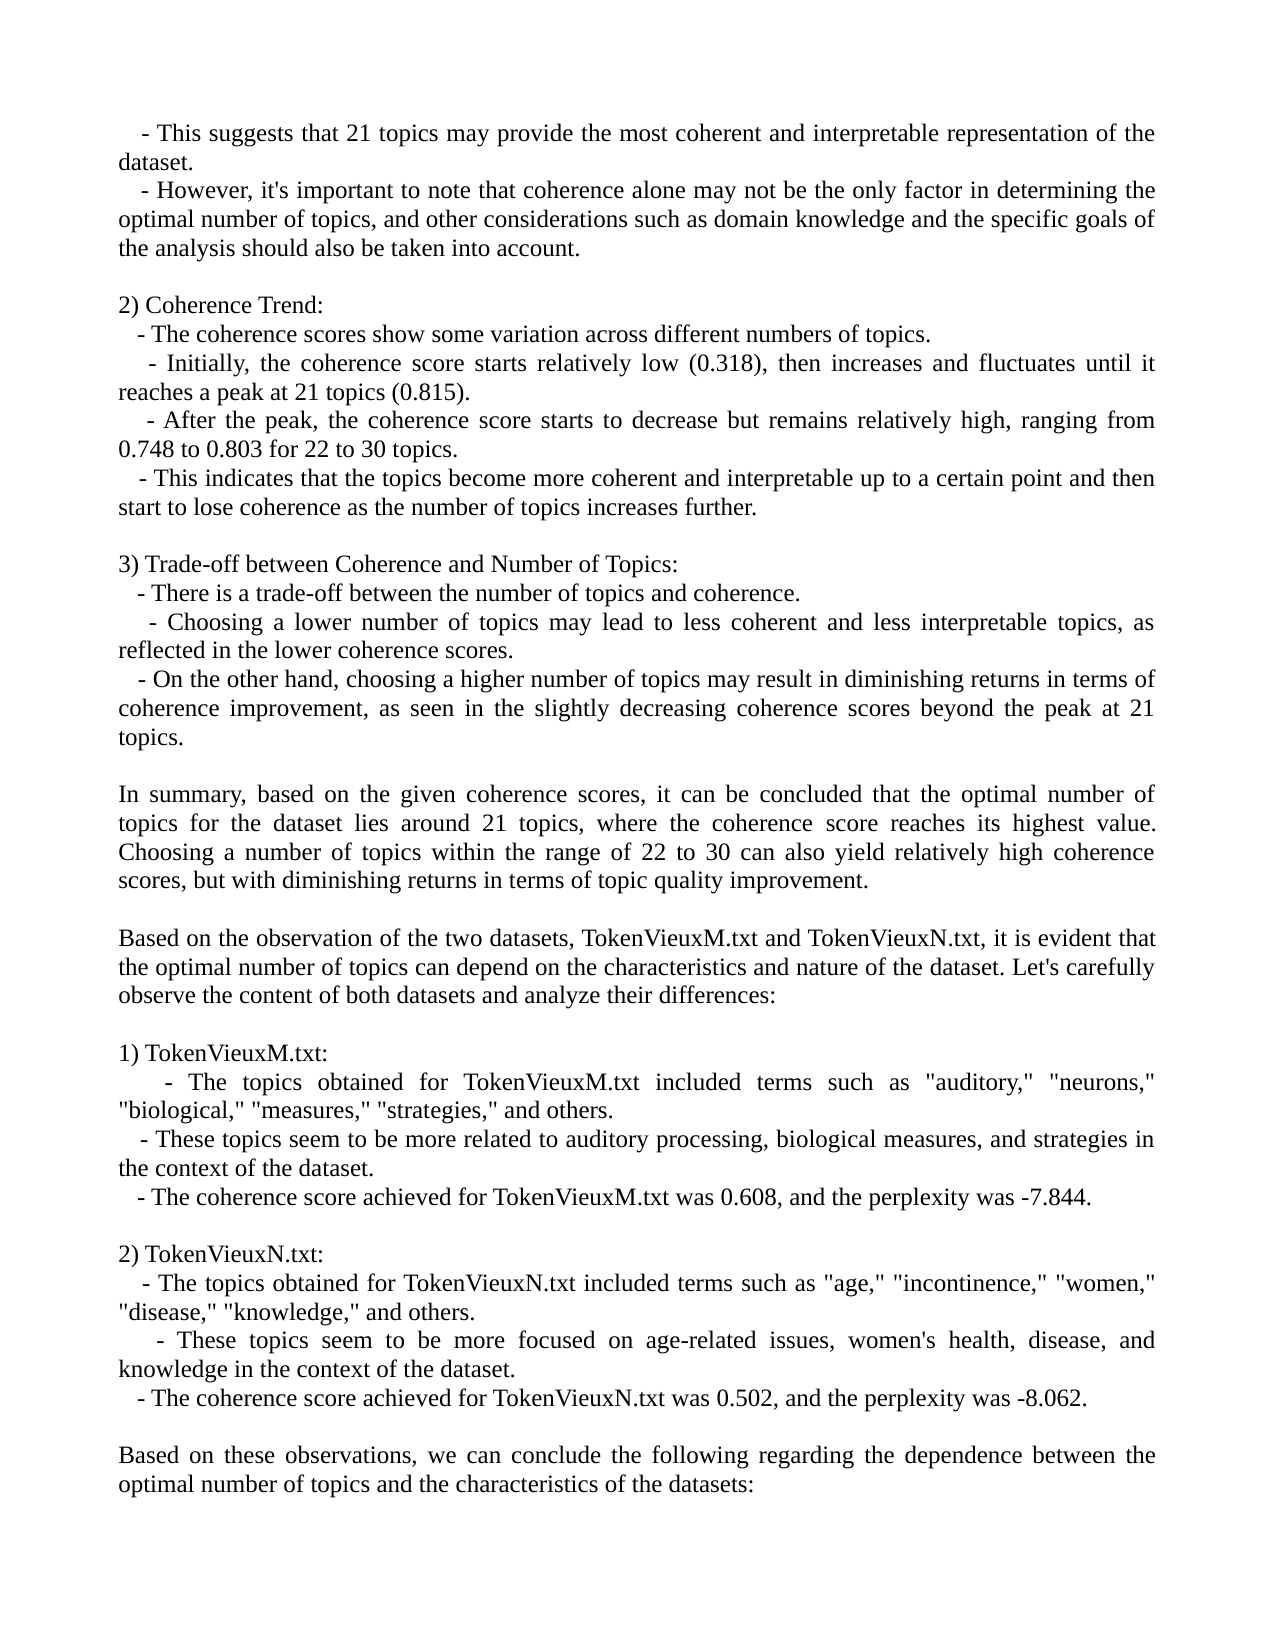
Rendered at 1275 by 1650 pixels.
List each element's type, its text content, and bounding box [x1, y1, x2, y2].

text - The coherence score achieved for TokenVieuxN.txt was 0.502, and the perplexity was -8.062. [118, 1383, 1157, 1412]
text - Choosing a lower number of topics may lead to less coherent and less interpretable topics, as reflected in the lower coherence scores. [118, 607, 1157, 664]
text Based on these observations, we can conclude the following regarding the dependence between the optimal number of topics and the characteristics of the datasets: [118, 1441, 1157, 1498]
text Based on the observation of the two datasets, TokenVieuxM.txt and TokenVieuxN.txt, it is evident that the optimal number of topics can depend on the characteristics and nature of the dataset. Let's carefully observe the content of both datasets and analyze their differences: [118, 923, 1157, 1009]
text - The topics obtained for TokenVieuxM.txt included terms such as "auditory," "neurons," "biological," "measures," "strategies," and others. [118, 1067, 1157, 1124]
text - There is a trade-off between the number of topics and coherence. [118, 578, 1157, 607]
text - These topics seem to be more focused on age-related issues, women's health, disease, and knowledge in the context of the dataset. [118, 1326, 1157, 1383]
text 2) TokenVieuxN.txt: [118, 1239, 1157, 1268]
text In summary, based on the given coherence scores, it can be concluded that the optimal number of topics for the dataset lies around 21 topics, where the coherence score reaches its highest value. Choosing a number of topics within the range of 22 to 30 can also yield relatively high coherence scores, but with diminishing returns in terms of topic quality improvement. [118, 779, 1157, 894]
text - However, it's important to note that coherence alone may not be the only factor in determining the optimal number of topics, and other considerations such as domain knowledge and the specific goals of the analysis should also be taken into account. [118, 176, 1157, 262]
text - These topics seem to be more related to auditory processing, biological measures, and strategies in the context of the dataset. [118, 1124, 1157, 1182]
text 1) TokenVieuxM.txt: [118, 1038, 1157, 1067]
text - This indicates that the topics become more coherent and interpretable up to a certain point and then start to lose coherence as the number of topics increases further. [118, 463, 1157, 521]
text 2) Coherence Trend: [118, 291, 1157, 319]
text - The coherence scores show some variation across different numbers of topics. [118, 319, 1157, 348]
text 3) Trade-off between Coherence and Number of Topics: [118, 549, 1157, 578]
text - On the other hand, choosing a higher number of topics may result in diminishing returns in terms of coherence improvement, as seen in the slightly decreasing coherence scores beyond the peak at 21 topics. [118, 664, 1157, 751]
text - The topics obtained for TokenVieuxN.txt included terms such as "age," "incontinence," "women," "disease," "knowledge," and others. [118, 1268, 1157, 1326]
text - This suggests that 21 topics may provide the most coherent and interpretable representation of the dataset. [118, 118, 1157, 176]
text - The coherence score achieved for TokenVieuxM.txt was 0.608, and the perplexity was -7.844. [118, 1182, 1157, 1211]
text - After the peak, the coherence score starts to decrease but remains relatively high, ranging from 0.748 to 0.803 for 22 to 30 topics. [118, 406, 1157, 463]
text - Initially, the coherence score starts relatively low (0.318), then increases and fluctuates until it reaches a peak at 21 topics (0.815). [118, 348, 1157, 406]
